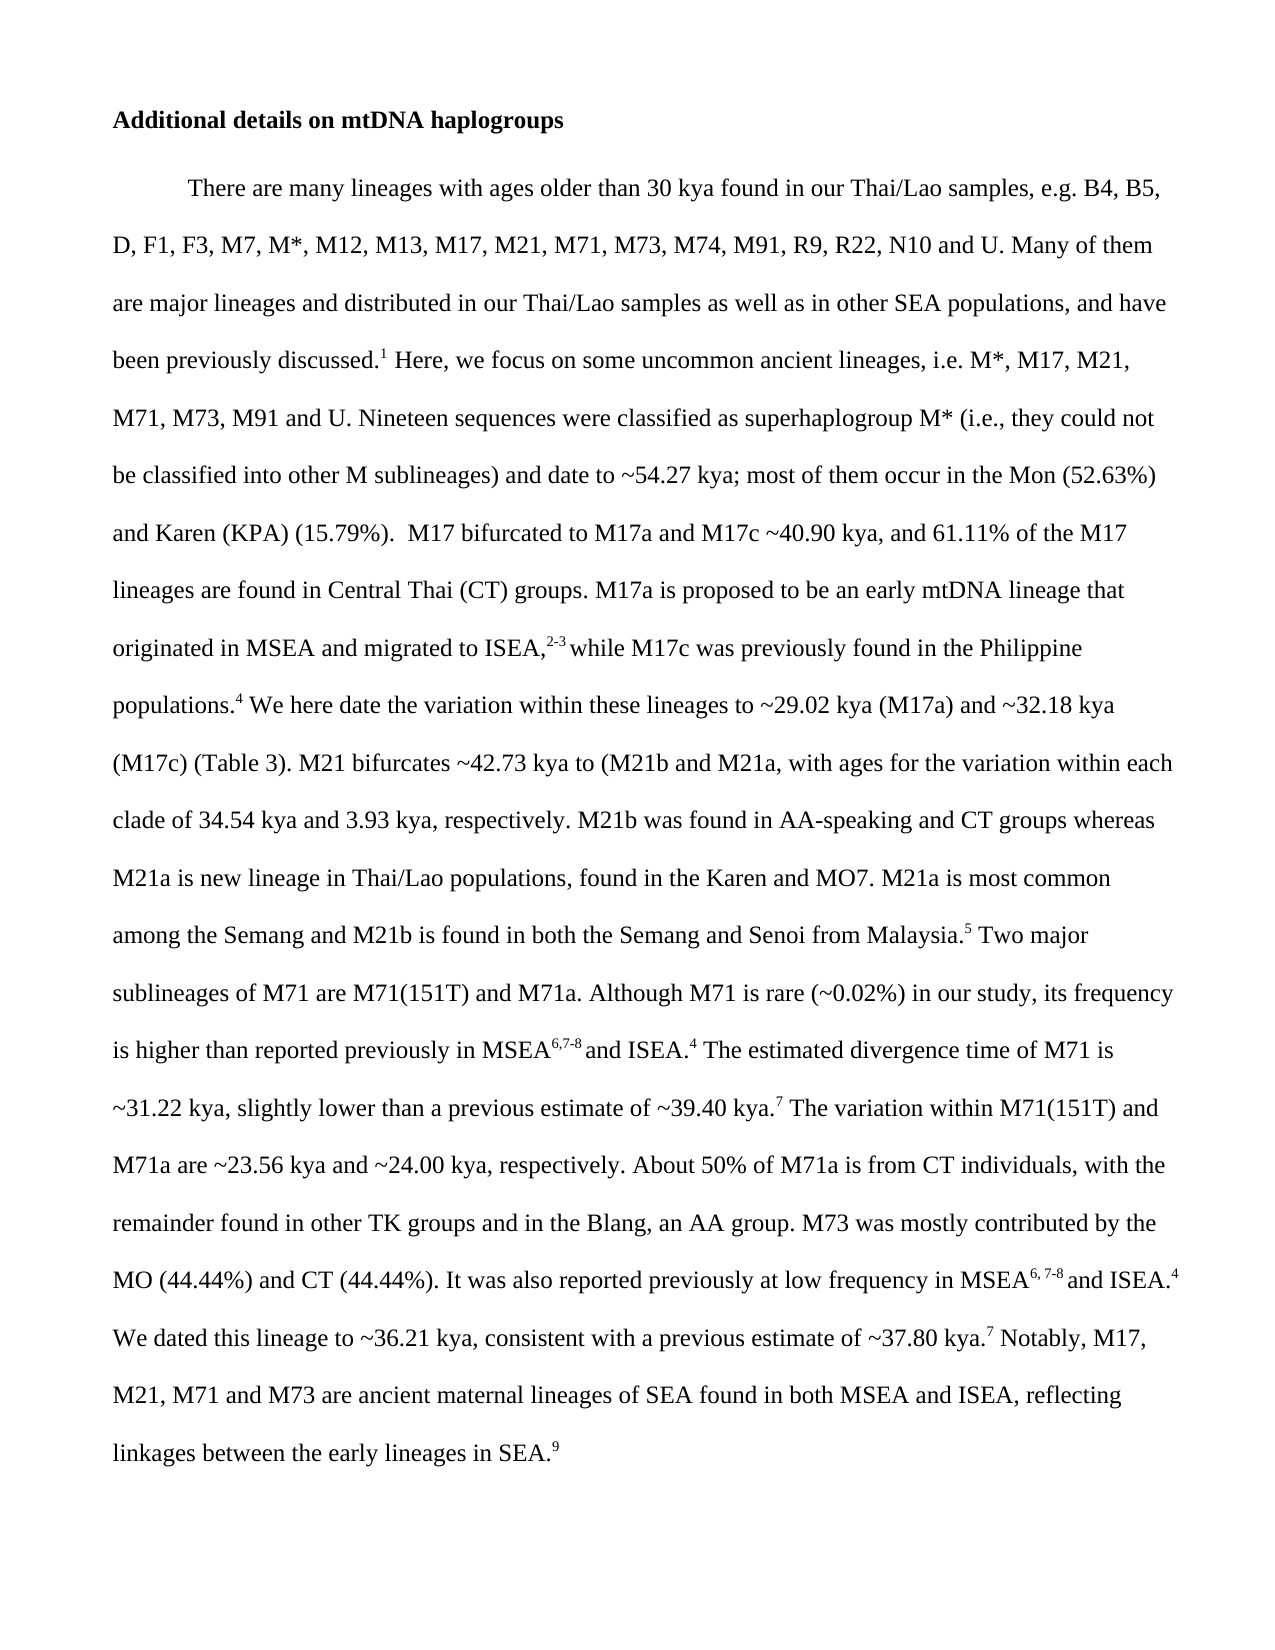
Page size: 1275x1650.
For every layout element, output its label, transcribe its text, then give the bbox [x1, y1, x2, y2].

text Additional details on mtDNA haplogroups [112, 105, 1181, 134]
text There are many lineages with ages older than 30 kya found in our Thai/Lao samples, e.g. B4, B5, D, F1, F3, M7, M*, M12, M13, M17, M21, M71, M73, M74, M91, R9, R22, N10 and U. Many of them are major lineages and distributed in our Thai/Lao samples as well as in other SEA populations, and have been previously discussed.1 Here, we focus on some uncommon ancient lineages, i.e. M*, M17, M21, M71, M73, M91 and U. Nineteen sequences were classified as superhaplogroup M* (i.e., they could not be classified into other M sublineages) and date to ~54.27 kya; most of them occur in the Mon (52.63%) and Karen (KPA) (15.79%). M17 bifurcated to M17a and M17c ~40.90 kya, and 61.11% of the M17 lineages are found in Central Thai (CT) groups. M17a is proposed to be an early mtDNA lineage that originated in MSEA and migrated to ISEA,2-3 while M17c was previously found in the Philippine populations.4 We here date the variation within these lineages to ~29.02 kya (M17a) and ~32.18 kya (M17c) (Table 3). M21 bifurcates ~42.73 kya to (M21b and M21a, with ages for the variation within each clade of 34.54 kya and 3.93 kya, respectively. M21b was found in AA-speaking and CT groups whereas M21a is new lineage in Thai/Lao populations, found in the Karen and MO7. M21a is most common among the Semang and M21b is found in both the Semang and Senoi from Malaysia.5 Two major sublineages of M71 are M71(151T) and M71a. Although M71 is rare (~0.02%) in our study, its frequency is higher than reported previously in MSEA6,7-8 and ISEA.4 The estimated divergence time of M71 is ~31.22 kya, slightly lower than a previous estimate of ~39.40 kya.7 The variation within M71(151T) and M71a are ~23.56 kya and ~24.00 kya, respectively. About 50% of M71a is from CT individuals, with the remainder found in other TK groups and in the Blang, an AA group. M73 was mostly contributed by the MO (44.44%) and CT (44.44%). It was also reported previously at low frequency in MSEA6, 7-8 and ISEA.4 We dated this lineage to ~36.21 kya, consistent with a previous estimate of ~37.80 kya.7 Notably, M17, M21, M71 and M73 are ancient maternal lineages of SEA found in both MSEA and ISEA, reflecting linkages between the early lineages in SEA.9 [112, 173, 1181, 1467]
